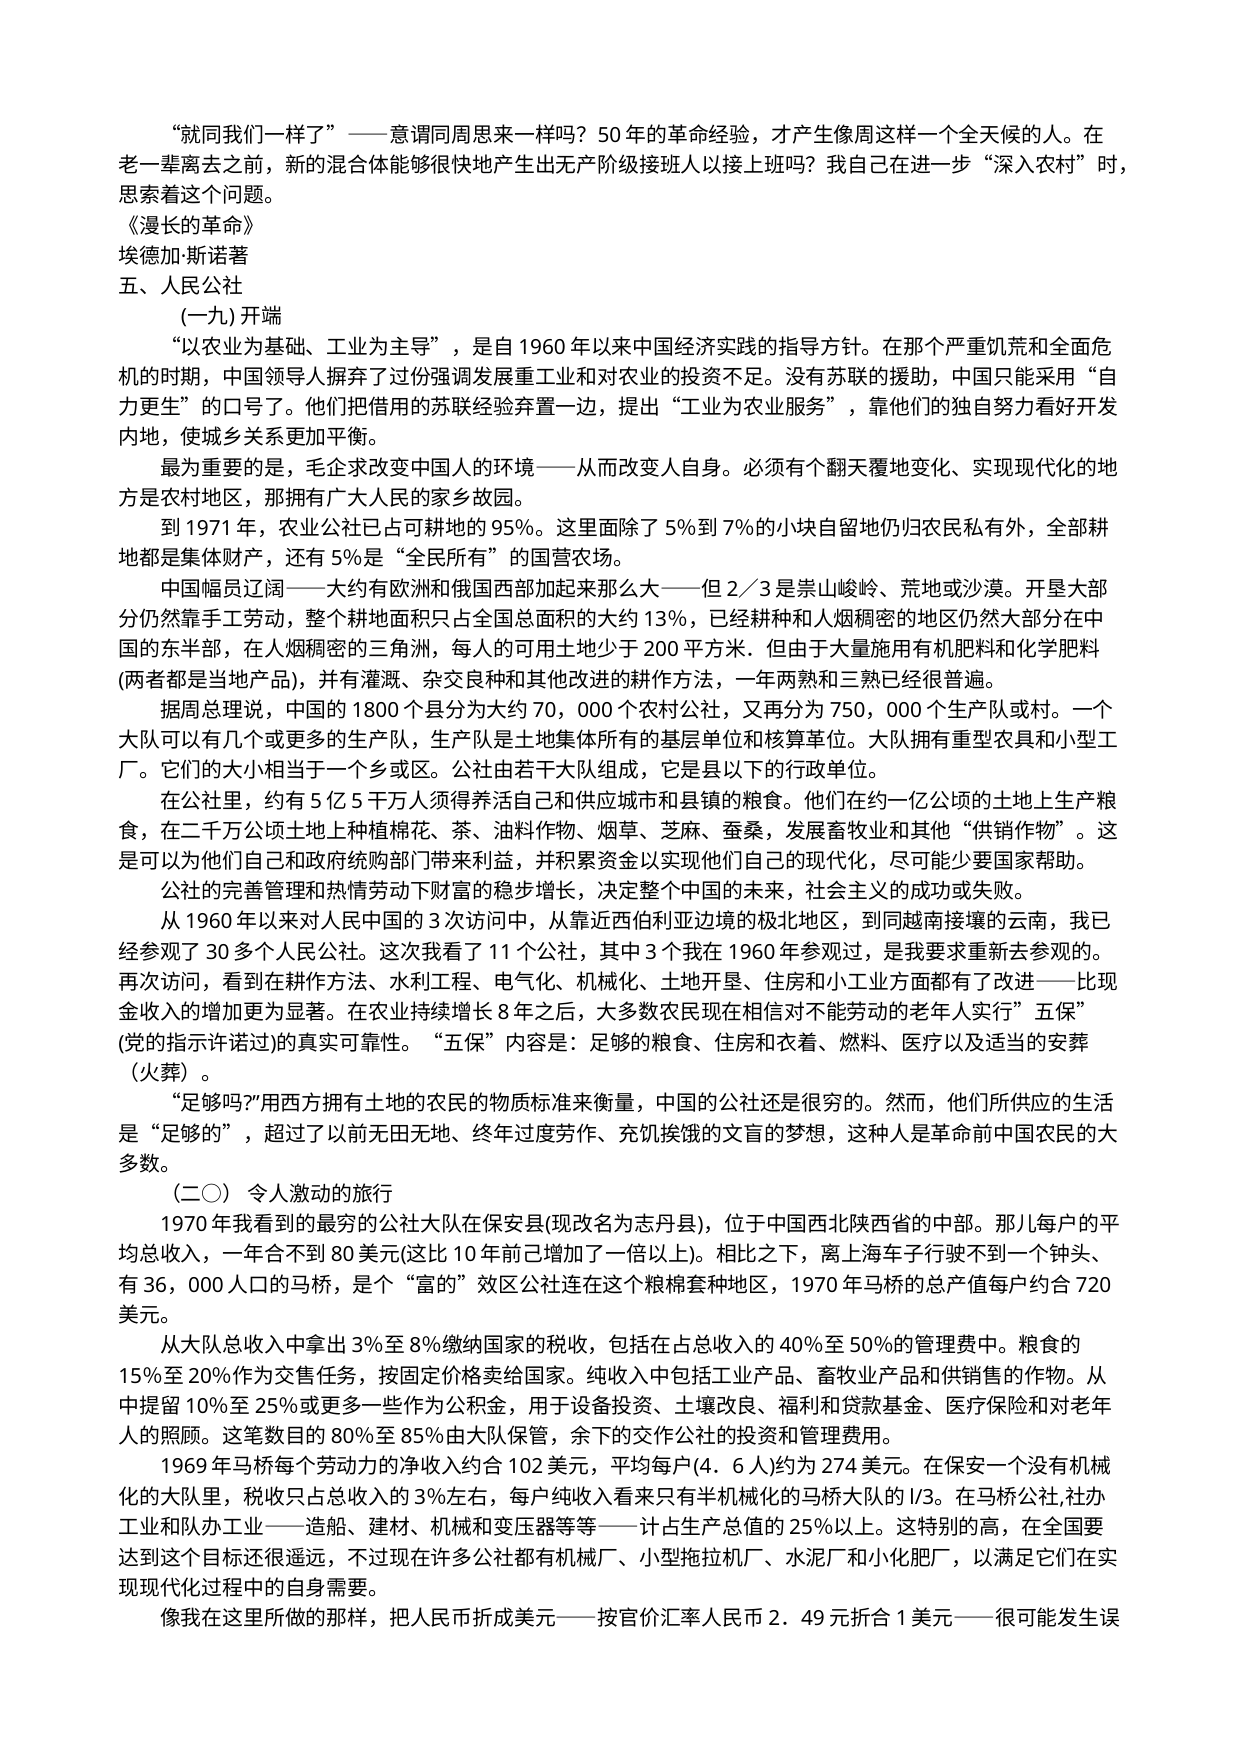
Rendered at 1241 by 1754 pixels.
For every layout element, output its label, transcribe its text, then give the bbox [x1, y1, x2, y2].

text 1969年马桥每个劳动力的净收入约合102美元，平均每户(4．6人)约为274美元。在保安一个没有机械化的大队里，税收只占总收入的3％左右，每户纯收入看来只有半机械化的马桥大队的l/3。在马桥公社,社办工业和队办工业——造船、建材、机械和变压器等等——计占生产总值的25％以上。这特别的高，在全国要达到这个目标还很遥远，不过现在许多公社都有机械厂、小型拖拉机厂、水泥厂和小化肥厂，以满足它们在实现现代化过程中的自身需要。 [118, 1450, 1122, 1601]
text 公社的完善管理和热情劳动下财富的稳步增长，决定整个中国的未来，社会主义的成功或失败。 [118, 874, 1122, 905]
text 像我在这里所做的那样，把人民币折成美元——按官价汇率人民币2．49元折合1美元——很可能发生误 [118, 1601, 1122, 1631]
text “以农业为基础、工业为主导”，是自1960年以来中国经济实践的指导方针。在那个严重饥荒和全面危机的时期，中国领导人摒弃了过份强调发展重工业和对农业的投资不足。没有苏联的援助，中国只能采用“自力更生”的口号了。他们把借用的苏联经验弃置一边，提出“工业为农业服务”，靠他们的独自努力看好开发内地，使城乡关系更加平衡。 [118, 330, 1122, 451]
text 五、人民公社 [118, 269, 1122, 299]
text 在公社里，约有5亿5干万人须得养活自己和供应城市和县镇的粮食。他们在约一亿公顷的土地上生产粮食，在二千万公顷土地上种植棉花、茶、油料作物、烟草、芝麻、蚕桑，发展畜牧业和其他“供销作物”。这是可以为他们自己和政府统购部门带来利益，并积累资金以实现他们自己的现代化，尽可能少要国家帮助。 [118, 784, 1122, 874]
text 据周总理说，中国的1800个县分为大约70，000个农村公社，又再分为750，000个生产队或村。一个大队可以有几个或更多的生产队，生产队是土地集体所有的基层单位和核算革位。大队拥有重型农具和小型工厂。它们的大小相当于一个乡或区。公社由若干大队组成，它是县以下的行政单位。 [118, 693, 1122, 784]
text (一九) 开端 [118, 299, 1122, 330]
text 最为重要的是，毛企求改变中国人的环境——从而改变人自身。必须有个翻天覆地变化、实现现代化的地方是农村地区，那拥有广大人民的家乡故园。 [118, 451, 1122, 511]
text “就同我们一样了”——意谓同周思来一样吗？50年的革命经验，才产生像周这样一个全天候的人。在老一辈离去之前，新的混合体能够很快地产生出无产阶级接班人以接上班吗？我自己在进一步“深入农村”时，思索着这个问题。 [118, 118, 1122, 209]
text 埃德加·斯诺著 [118, 239, 1122, 269]
text 从大队总收入中拿出3％至8％缴纳国家的税收，包括在占总收入的40％至50％的管理费中。粮食的15％至20％作为交售任务，按固定价格卖给国家。纯收入中包括工业产品、畜牧业产品和供销售的作物。从中提留10％至25％或更多一些作为公积金，用于设备投资、土壤改良、福利和贷款基金、医疗保险和对老年人的照顾。这笔数目的80％至85％由大队保管，余下的交作公社的投资和管理费用。 [118, 1328, 1122, 1450]
text 到1971年，农业公社已占可耕地的95％。这里面除了5％到7％的小块自留地仍归农民私有外，全部耕地都是集体财产，还有5％是“全民所有”的国营农场。 [118, 511, 1122, 572]
text 中国幅员辽阔——大约有欧洲和俄国西部加起来那么大——但2／3是祟山峻岭、荒地或沙漠。开垦大部分仍然靠手工劳动，整个耕地面积只占全国总面积的大约13％，已经耕种和人烟稠密的地区仍然大部分在中国的东半部，在人烟稠密的三角洲，每人的可用土地少于200平方米．但由于大量施用有机肥料和化学肥料(两者都是当地产品)，并有灌溉、杂交良种和其他改进的耕作方法，一年两熟和三熟已经很普遍。 [118, 572, 1122, 693]
text 从1960年以来对人民中国的3次访问中，从靠近西伯利亚边境的极北地区，到同越南接壤的云南，我已经参观了30多个人民公社。这次我看了11个公社，其中3个我在1960年参观过，是我要求重新去参观的。再次访问，看到在耕作方法、水利工程、电气化、机械化、土地开垦、住房和小工业方面都有了改进——比现金收入的增加更为显著。在农业持续增长8年之后，大多数农民现在相信对不能劳动的老年人实行”五保”(党的指示许诺过)的真实可靠性。“五保”内容是：足够的粮食、住房和衣着、燃料、医疗以及适当的安葬（火葬）。 [118, 905, 1122, 1086]
text （二○） 令人激动的旅行 [118, 1177, 1122, 1207]
text “足够吗?”用西方拥有土地的农民的物质标准来衡量，中国的公社还是很穷的。然而，他们所供应的生活是“足够的”，超过了以前无田无地、终年过度劳作、充饥挨饿的文盲的梦想，这种人是革命前中国农民的大多数。 [118, 1086, 1122, 1177]
text 1970年我看到的最穷的公社大队在保安县(现改名为志丹县)，位于中国西北陕西省的中部。那儿每户的平均总收入，一年合不到80美元(这比10年前己增加了一倍以上)。相比之下，离上海车子行驶不到一个钟头、有36，000人口的马桥，是个“富的”效区公社连在这个粮棉套种地区，1970年马桥的总产值每户约合720美元。 [118, 1207, 1122, 1328]
text 《漫长的革命》 [118, 209, 1122, 239]
